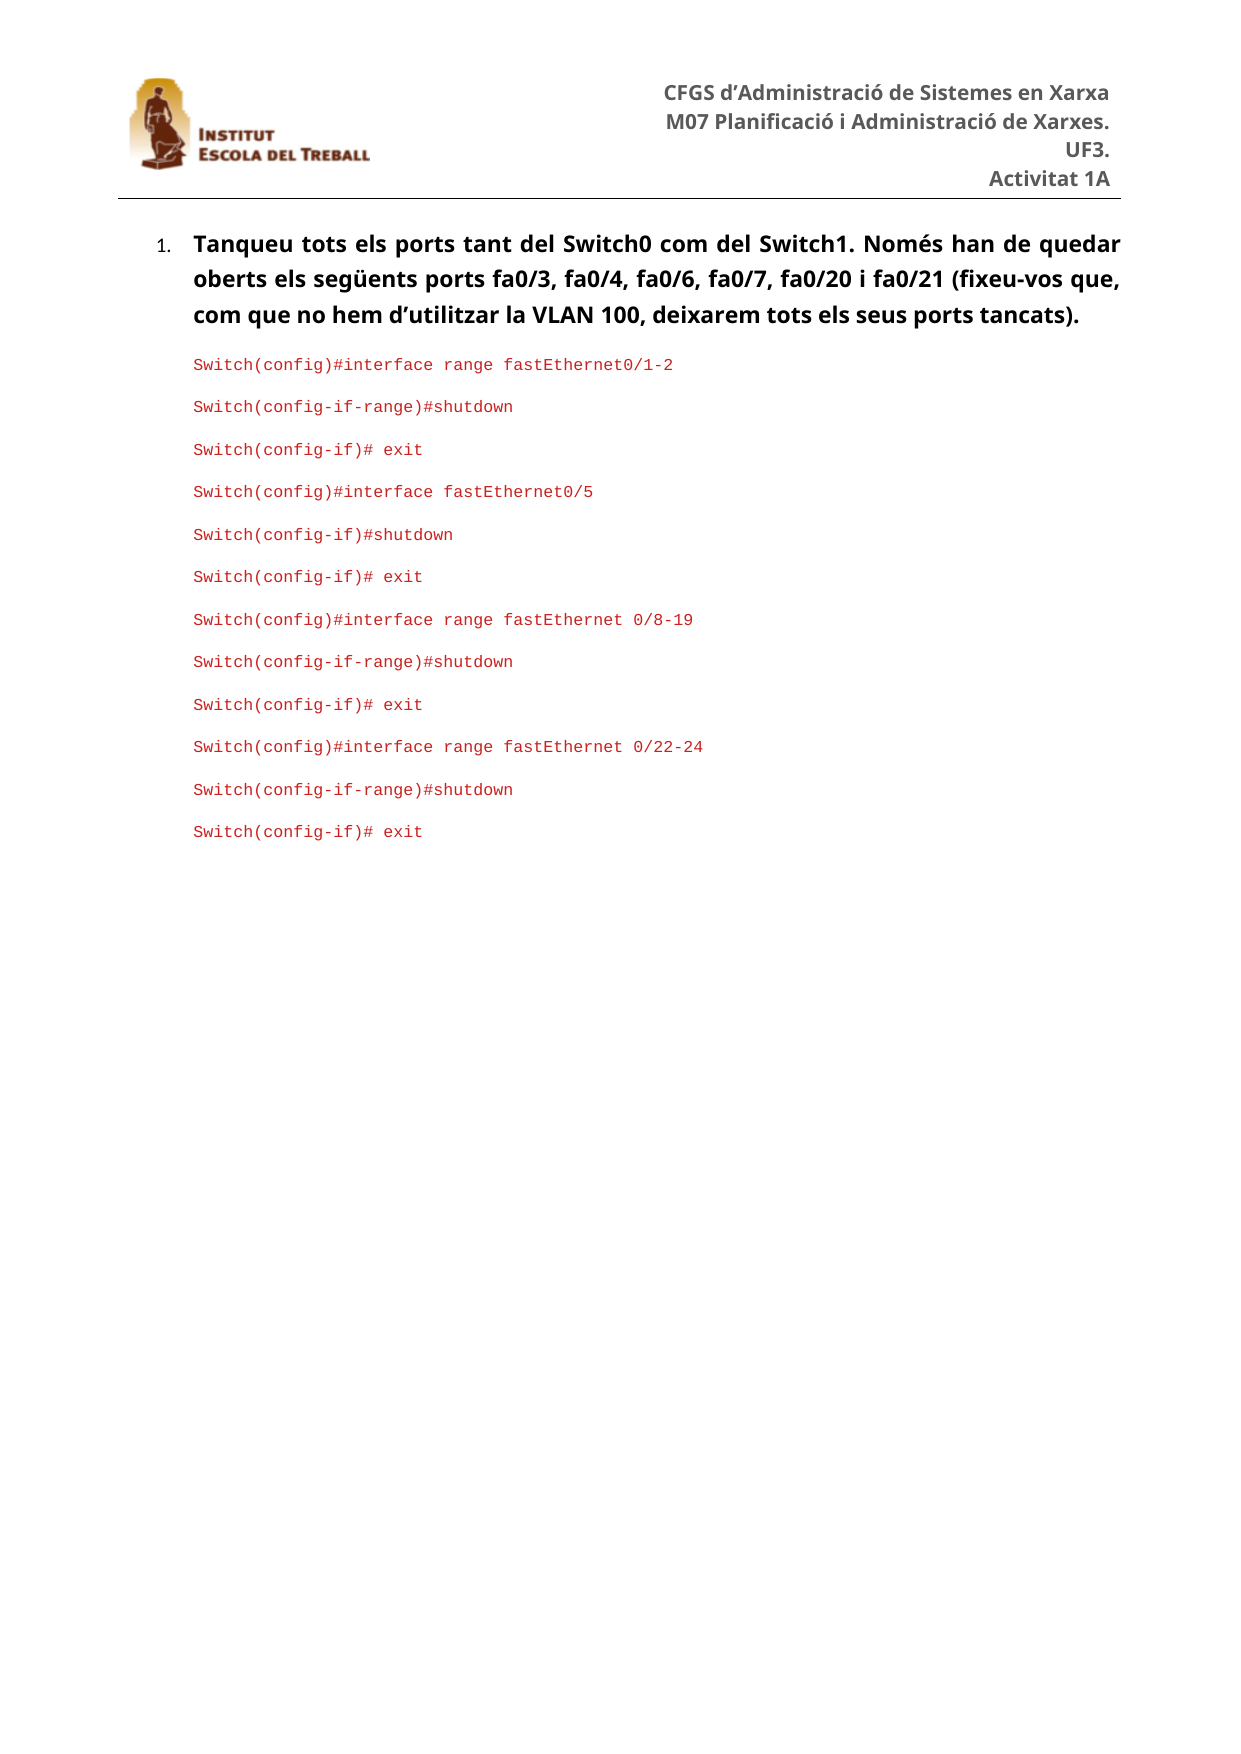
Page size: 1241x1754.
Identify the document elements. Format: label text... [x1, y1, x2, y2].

list Switch(config-if)# exit [156, 441, 1122, 460]
list Switch(config-if)# exit [156, 569, 1122, 587]
list Tanqueu tots els ports tant del Switch0 com del Switch1. Només han de quedar oberts els següents ports fa0/3, fa0/4, fa0/6, fa0/7, fa0/20 i fa0/21 (fixeu-vos que, com que no hem d’utilitzar la VLAN 100, deixarem tots els seus ports tancats). [156, 227, 1122, 331]
list Switch(config-if)#shutdown [156, 526, 1122, 545]
list Switch(config-if-range)#shutdown [156, 654, 1122, 672]
list Switch(config)#interface fastEthernet0/5 [156, 484, 1122, 502]
list Switch(config)#interface range fastEthernet 0/22-24 [156, 739, 1122, 757]
list Switch(config)#interface range fastEthernet0/1-2 [156, 356, 1122, 375]
list Switch(config-if-range)#shutdown [156, 399, 1122, 417]
list Switch(config-if)# exit [156, 824, 1122, 842]
list Switch(config)#interface range fastEthernet 0/8-19 [156, 611, 1122, 630]
picture [129, 78, 370, 170]
list Switch(config-if-range)#shutdown [156, 781, 1122, 800]
list Switch(config-if)# exit [156, 696, 1122, 715]
